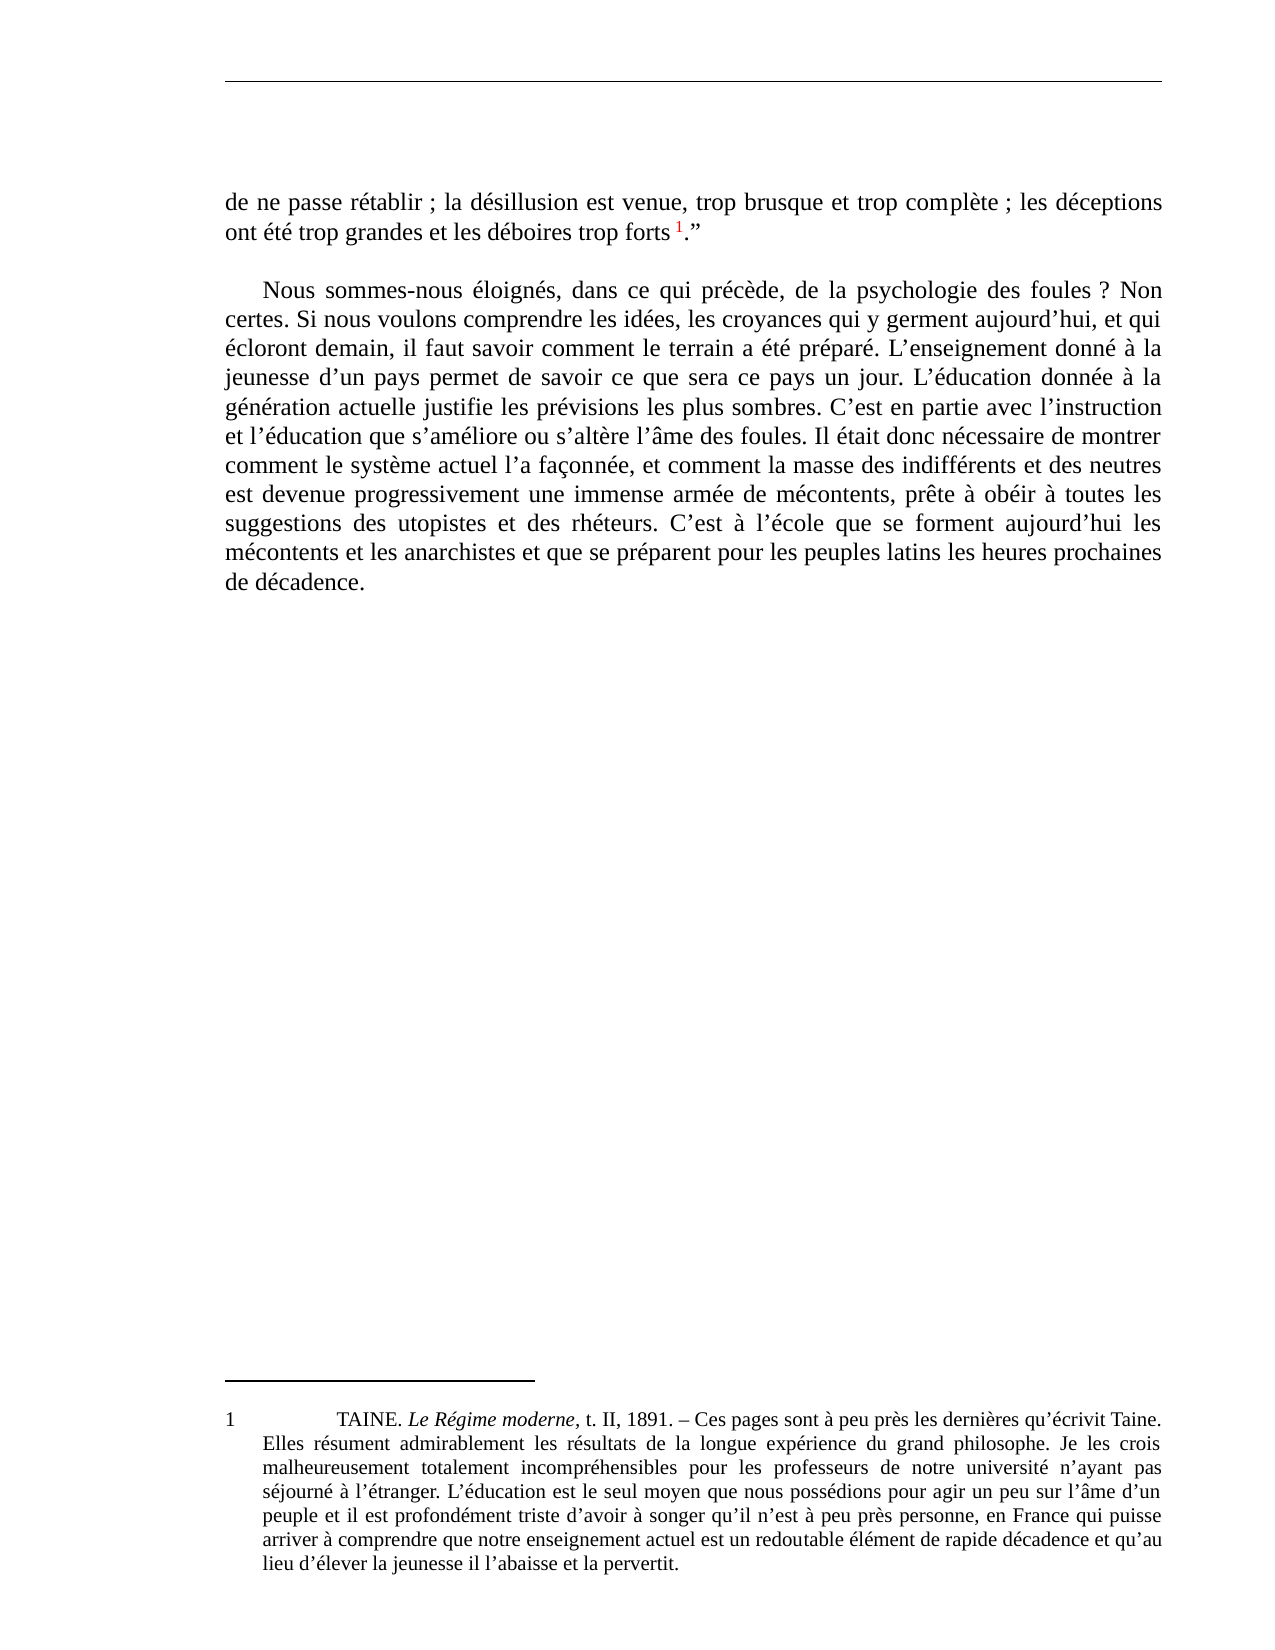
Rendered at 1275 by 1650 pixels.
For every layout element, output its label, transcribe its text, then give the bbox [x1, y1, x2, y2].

text Nous sommes-nous éloignés, dans ce qui précède, de la psychologie des foules ? Non certes. Si nous voulons comprendre les idées, les croyances qui y germent aujourd’hui, et qui écloront demain, il faut savoir comment le terrain a été préparé. L’enseignement donné à la jeunesse d’un pays permet de savoir ce que sera ce pays un jour. L’éducation donnée à la génération actuelle justifie les prévisions les plus som­bres. C’est en partie avec l’instruction et l’éducation que s’améliore ou s’altère l’âme des foules. Il était donc nécessaire de montrer comment le système actuel l’a façon­née, et comment la masse des indifférents et des neutres est devenue progressivement une immense armée de mécontents, prête à obéir à toutes les suggestions des utopistes et des rhéteurs. C’est à l’école que se forment aujourd’hui les mécontents et les anar­chistes et que se préparent pour les peuples latins les heures prochaines de décadence. [225, 275, 1162, 596]
text TAINE. Le Régime moderne, t. II, 1891. – Ces pages sont à peu près les dernières qu’écrivit Taine. Elles résument admirablement les résultats de la longue expérience du grand philosophe. Je les crois malheureusement totalement incom­préhensibles pour les professeurs de notre université n’ayant pas séjourné à l’étranger. L’éducation est le seul moyen que nous possédions pour agir un peu sur l’âme d’un peuple et il est profondément triste d’avoir à songer qu’il n’est à peu près personne, en France qui puisse arriver à comprendre que notre enseignement actuel est un redou­table élément de rapide décadence et qu’au lieu d’élever la jeunesse il l’abaisse et la pervertit. [225, 1407, 1162, 1575]
text de ne passe rétablir ; la désillusion est venue, trop brusque et trop com­plète ; les déceptions ont été trop grandes et les déboires trop forts .” [225, 187, 1162, 246]
